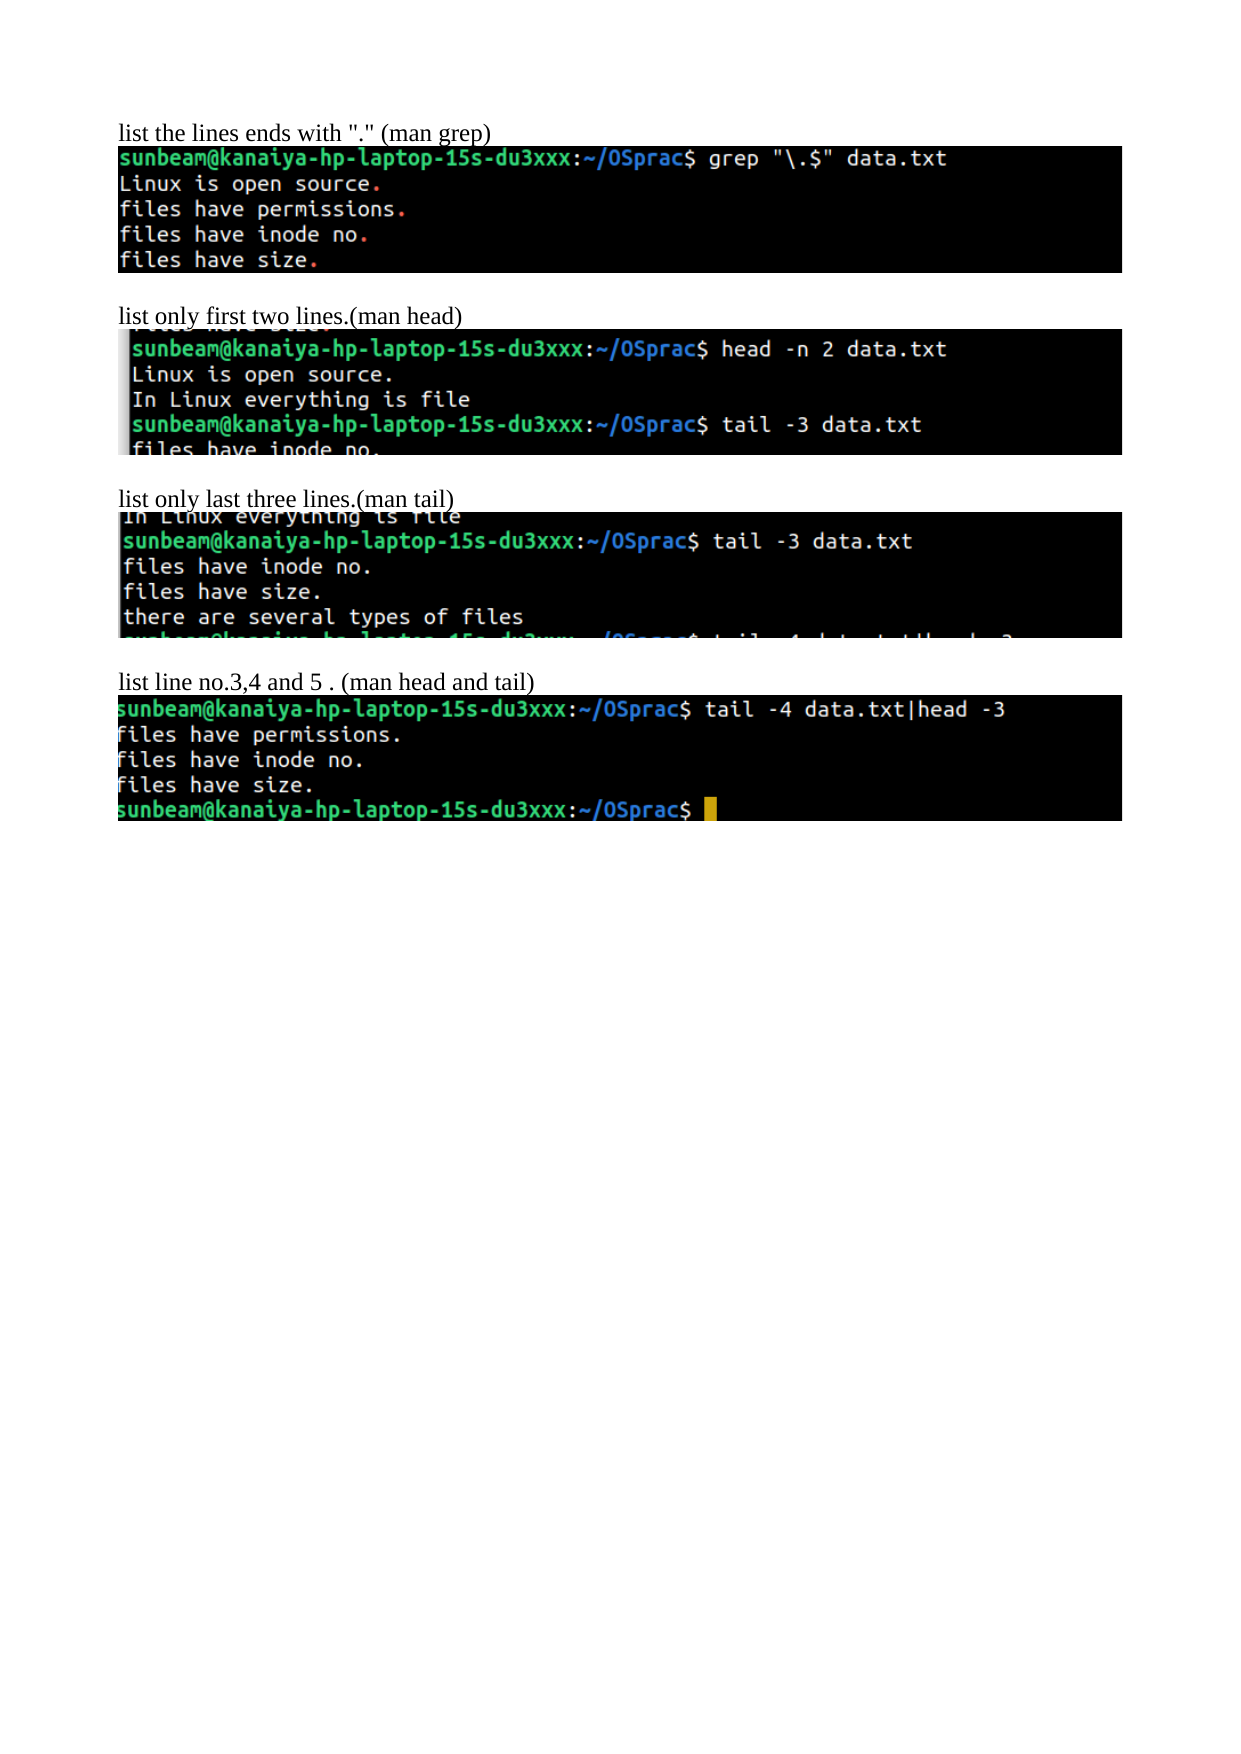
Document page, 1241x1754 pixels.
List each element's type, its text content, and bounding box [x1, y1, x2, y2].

text list the lines ends with "." (man grep) [118, 118, 1122, 146]
picture [118, 329, 1123, 455]
picture [118, 512, 1123, 638]
text list line no.3,4 and 5 . (man head and tail) [118, 667, 1122, 695]
picture [118, 146, 1123, 273]
picture [118, 695, 1123, 821]
text list only last three lines.(man tail) [118, 484, 1122, 512]
text list only first two lines.(man head) [118, 301, 1122, 329]
